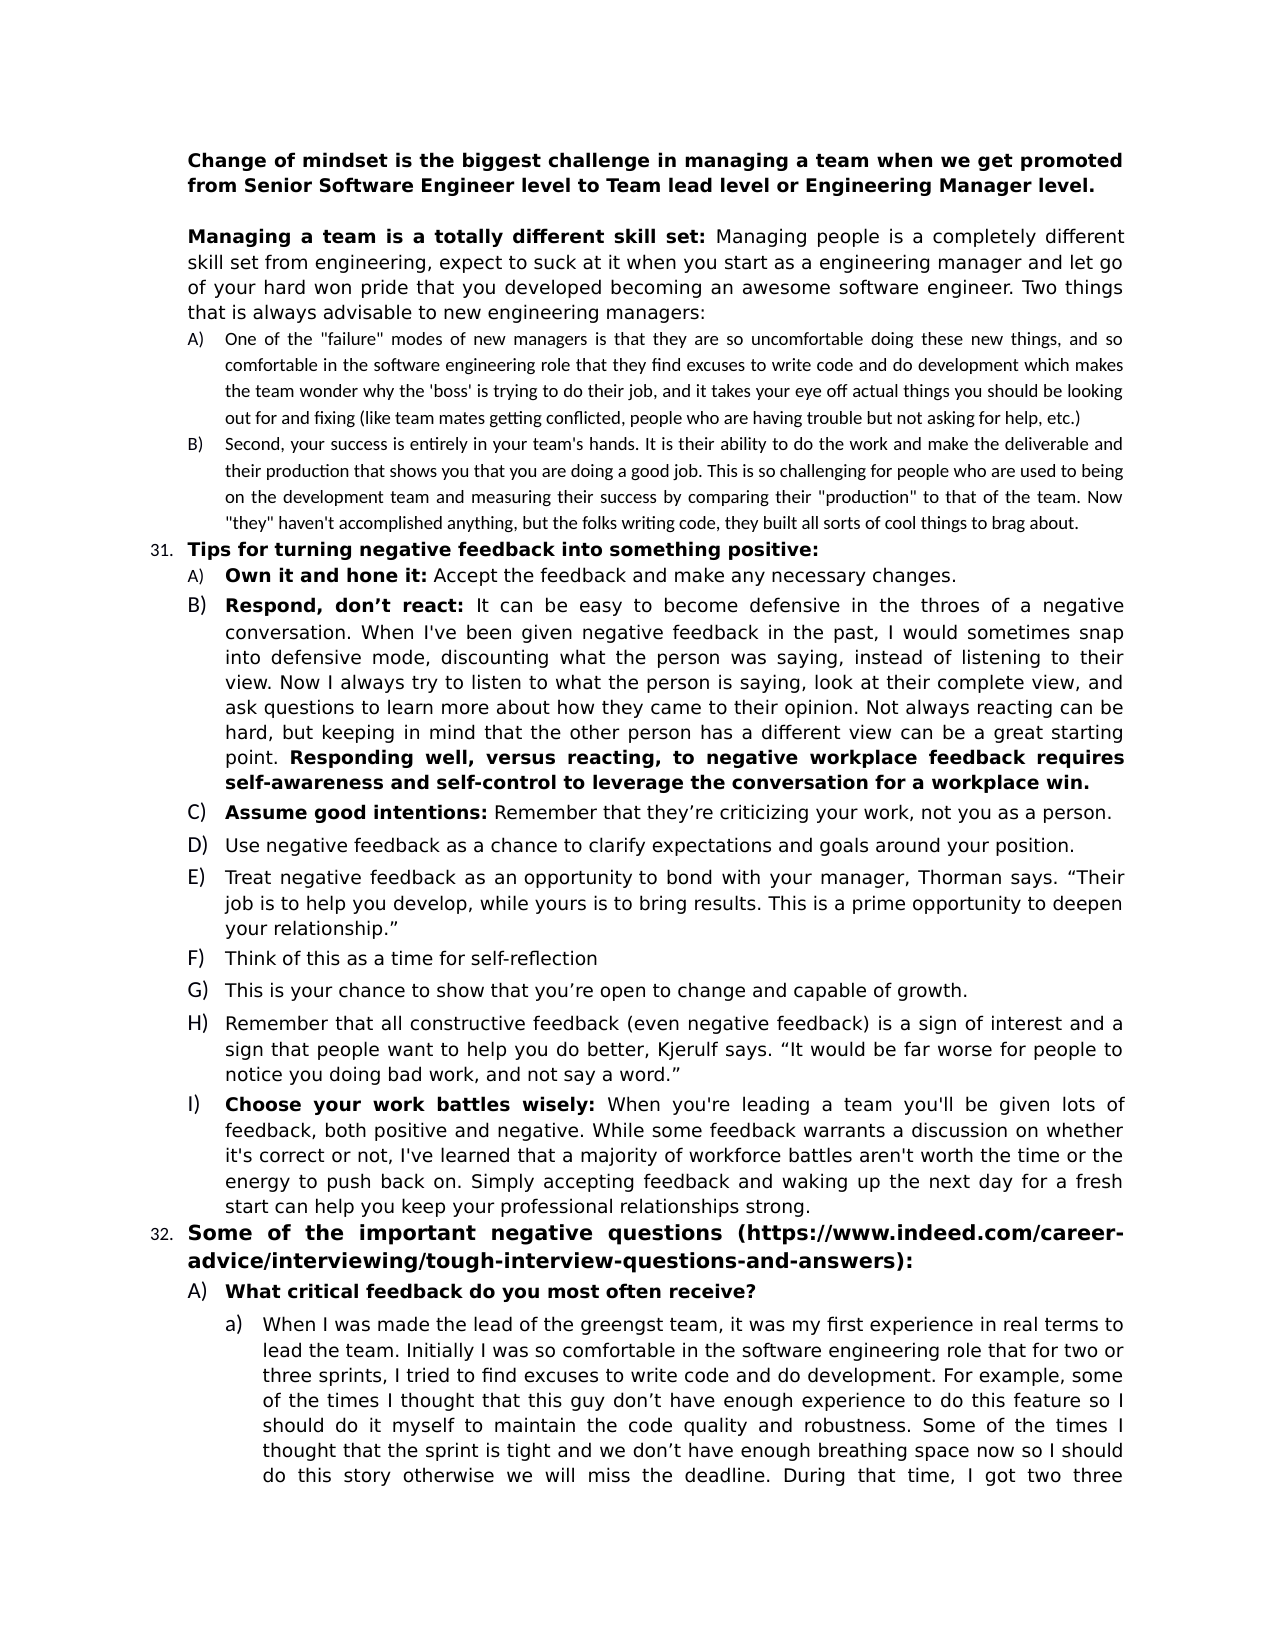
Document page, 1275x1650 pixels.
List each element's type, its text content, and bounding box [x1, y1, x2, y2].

list Change of mindset is the biggest challenge in managing a team when we get promoted from Senior Software Engineer level to Team lead level or Engineering Manager level. [150, 150, 1125, 197]
list Assume good intentions: Remember that they’re criticizing your work, not you as a person. [187, 797, 1125, 826]
list Some of the important negative questions (https://www.indeed.com/career-advice/interviewing/tough-interview-questions-and-answers): [150, 1221, 1125, 1273]
list When I was made the lead of the greengst team, it was my first experience in real terms to lead the team. Initially I was so comfortable in the software engineering role that for two or three sprints, I tried to find excuses to write code and do development. For example, some of the times I thought that this guy don’t have enough experience to do this feature so I should do it myself to maintain the code quality and robustness. Some of the times I thought that the sprint is tight and we don’t have enough breathing space now so I should do this story otherwise we will miss the deadline. During that time, I got two three [225, 1309, 1125, 1487]
list Choose your work battles wisely: When you're leading a team you'll be given lots of feedback, both positive and negative. While some feedback warrants a discussion on whether it's correct or not, I've learned that a majority of workforce battles aren't worth the time or the energy to push back on. Simply accepting feedback and waking up the next day for a fresh start can help you keep your professional relationships strong. [187, 1089, 1125, 1218]
list One of the "failure" modes of new managers is that they are so uncomfortable doing these new things, and so comfortable in the software engineering role that they find excuses to write code and do development which makes the team wonder why the 'boss' is trying to do their job, and it takes your eye off actual things you should be looking out for and fixing (like team mates getting conflicted, people who are having trouble but not asking for help, etc.) [187, 327, 1125, 429]
list Second, your success is entirely in your team's hands. It is their ability to do the work and make the deliverable and their production that shows you that you are doing a good job. This is so challenging for people who are used to being on the development team and measuring their success by comparing their "production" to that of the team. Now "they" haven't accomplished anything, but the folks writing code, they built all sorts of cool things to brag about. [187, 432, 1125, 534]
list Managing a team is a totally different skill set: Managing people is a completely different skill set from engineering, expect to suck at it when you start as a engineering manager and let go of your hard won pride that you developed becoming an awesome software engineer. Two things that is always advisable to new engineering managers: [150, 227, 1125, 324]
list Remember that all constructive feedback (even negative feedback) is a sign of interest and a sign that people want to help you do better, Kjerulf says. “It would be far worse for people to notice you doing bad work, and not say a word.” [187, 1008, 1125, 1086]
list Use negative feedback as a chance to clarify expectations and goals around your position. [187, 830, 1125, 858]
list Tips for turning negative feedback into something positive: [150, 538, 1125, 561]
list Think of this as a time for self-reflection [187, 943, 1125, 971]
list Own it and hone it: Accept the feedback and make any necessary changes. [187, 564, 1125, 587]
list Respond, don’t react: It can be easy to become defensive in the throes of a negative conversation. When I've been given negative feedback in the past, I would sometimes snap into defensive mode, discounting what the person was saying, instead of listening to their view. Now I always try to listen to what the person is saying, look at their complete view, and ask questions to learn more about how they came to their opinion. Not always reacting can be hard, but keeping in mind that the other person has a different view can be a great starting point. Responding well, versus reacting, to negative workplace feedback requires self-awareness and self-control to leverage the conversation for a workplace win. [187, 591, 1125, 794]
list Treat negative feedback as an opportunity to bond with your manager, Thorman says. “Their job is to help you develop, while yours is to bring results. This is a prime opportunity to deepen your relationship.” [187, 862, 1125, 940]
list What critical feedback do you most often receive? [187, 1276, 1125, 1304]
list This is your chance to show that you’re open to change and capable of growth. [187, 976, 1125, 1003]
